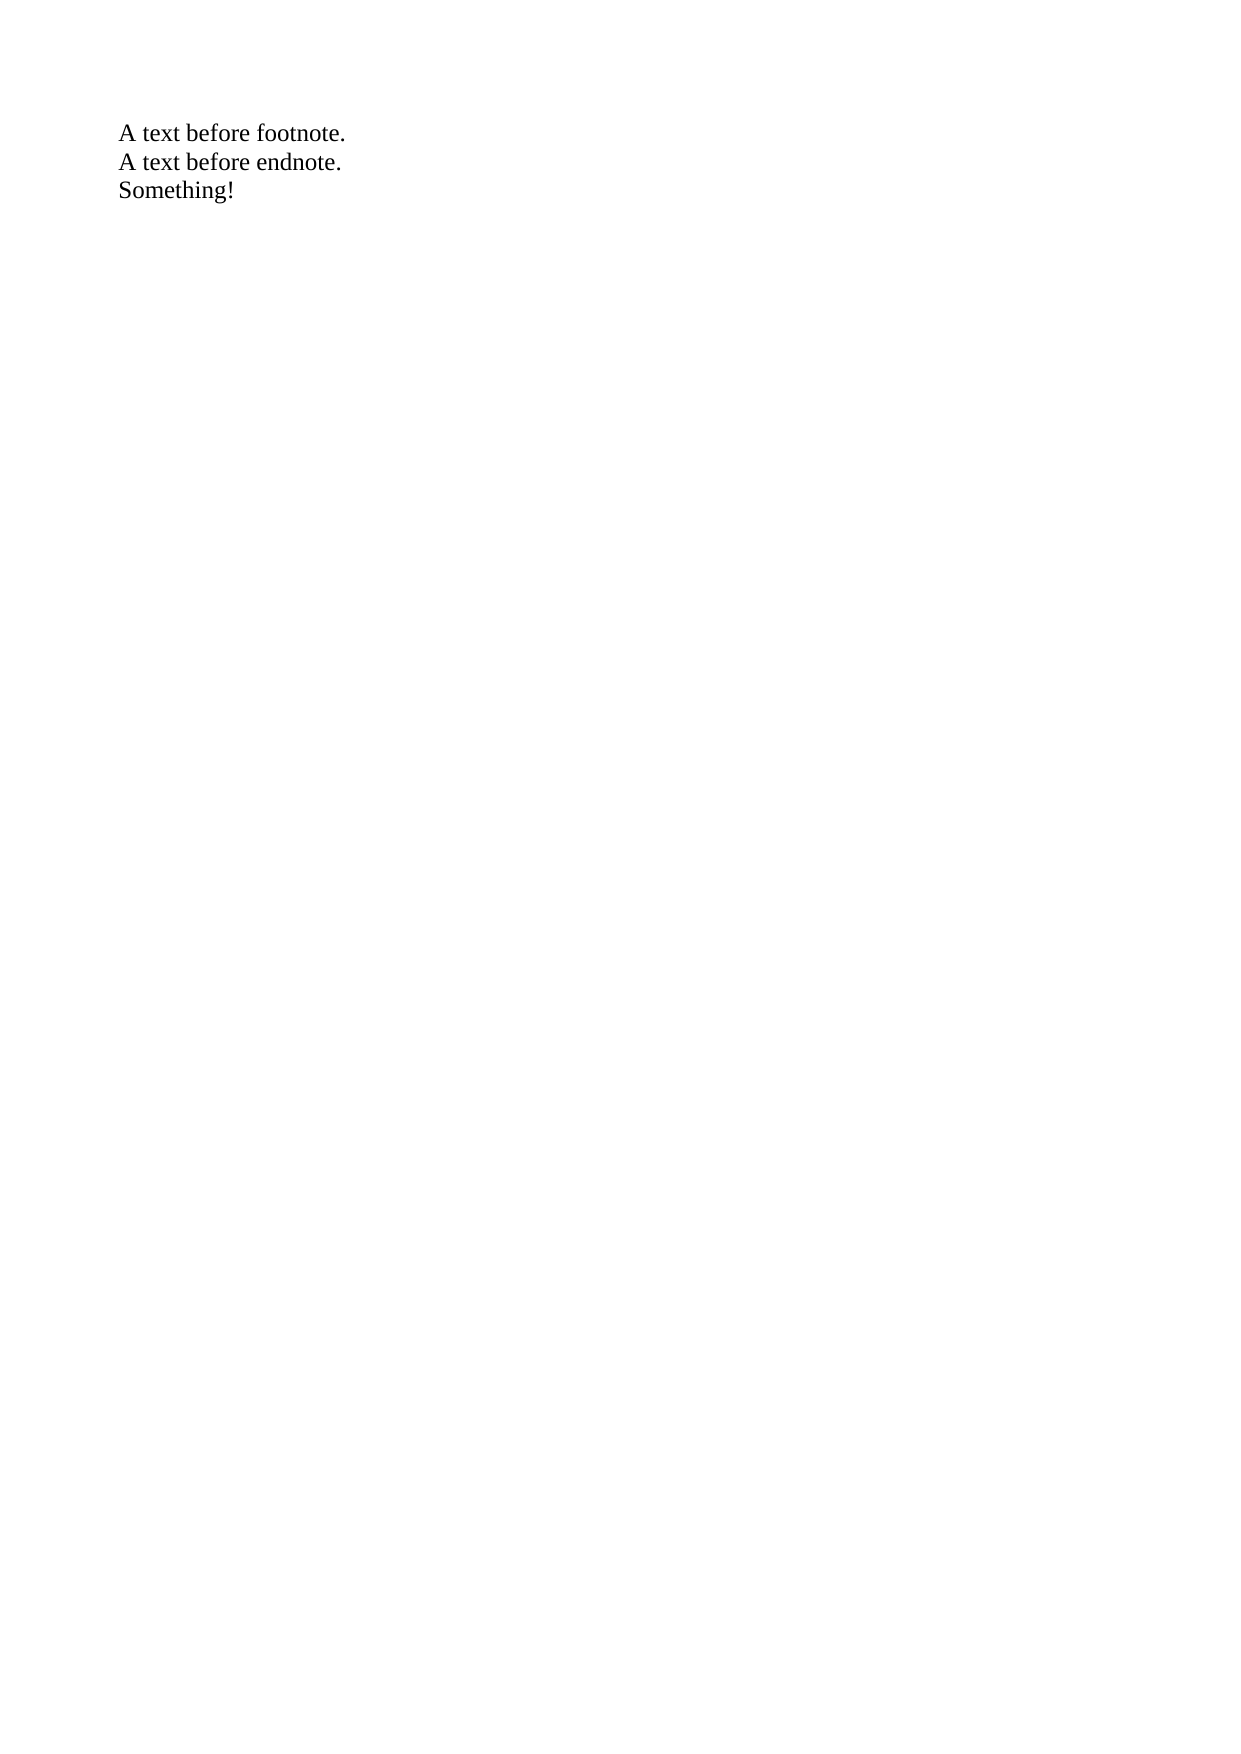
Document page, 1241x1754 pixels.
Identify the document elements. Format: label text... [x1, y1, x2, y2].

text A text before endnote. [118, 147, 1122, 176]
text Something! [118, 176, 1122, 204]
text A text before footnote. [118, 118, 1122, 147]
